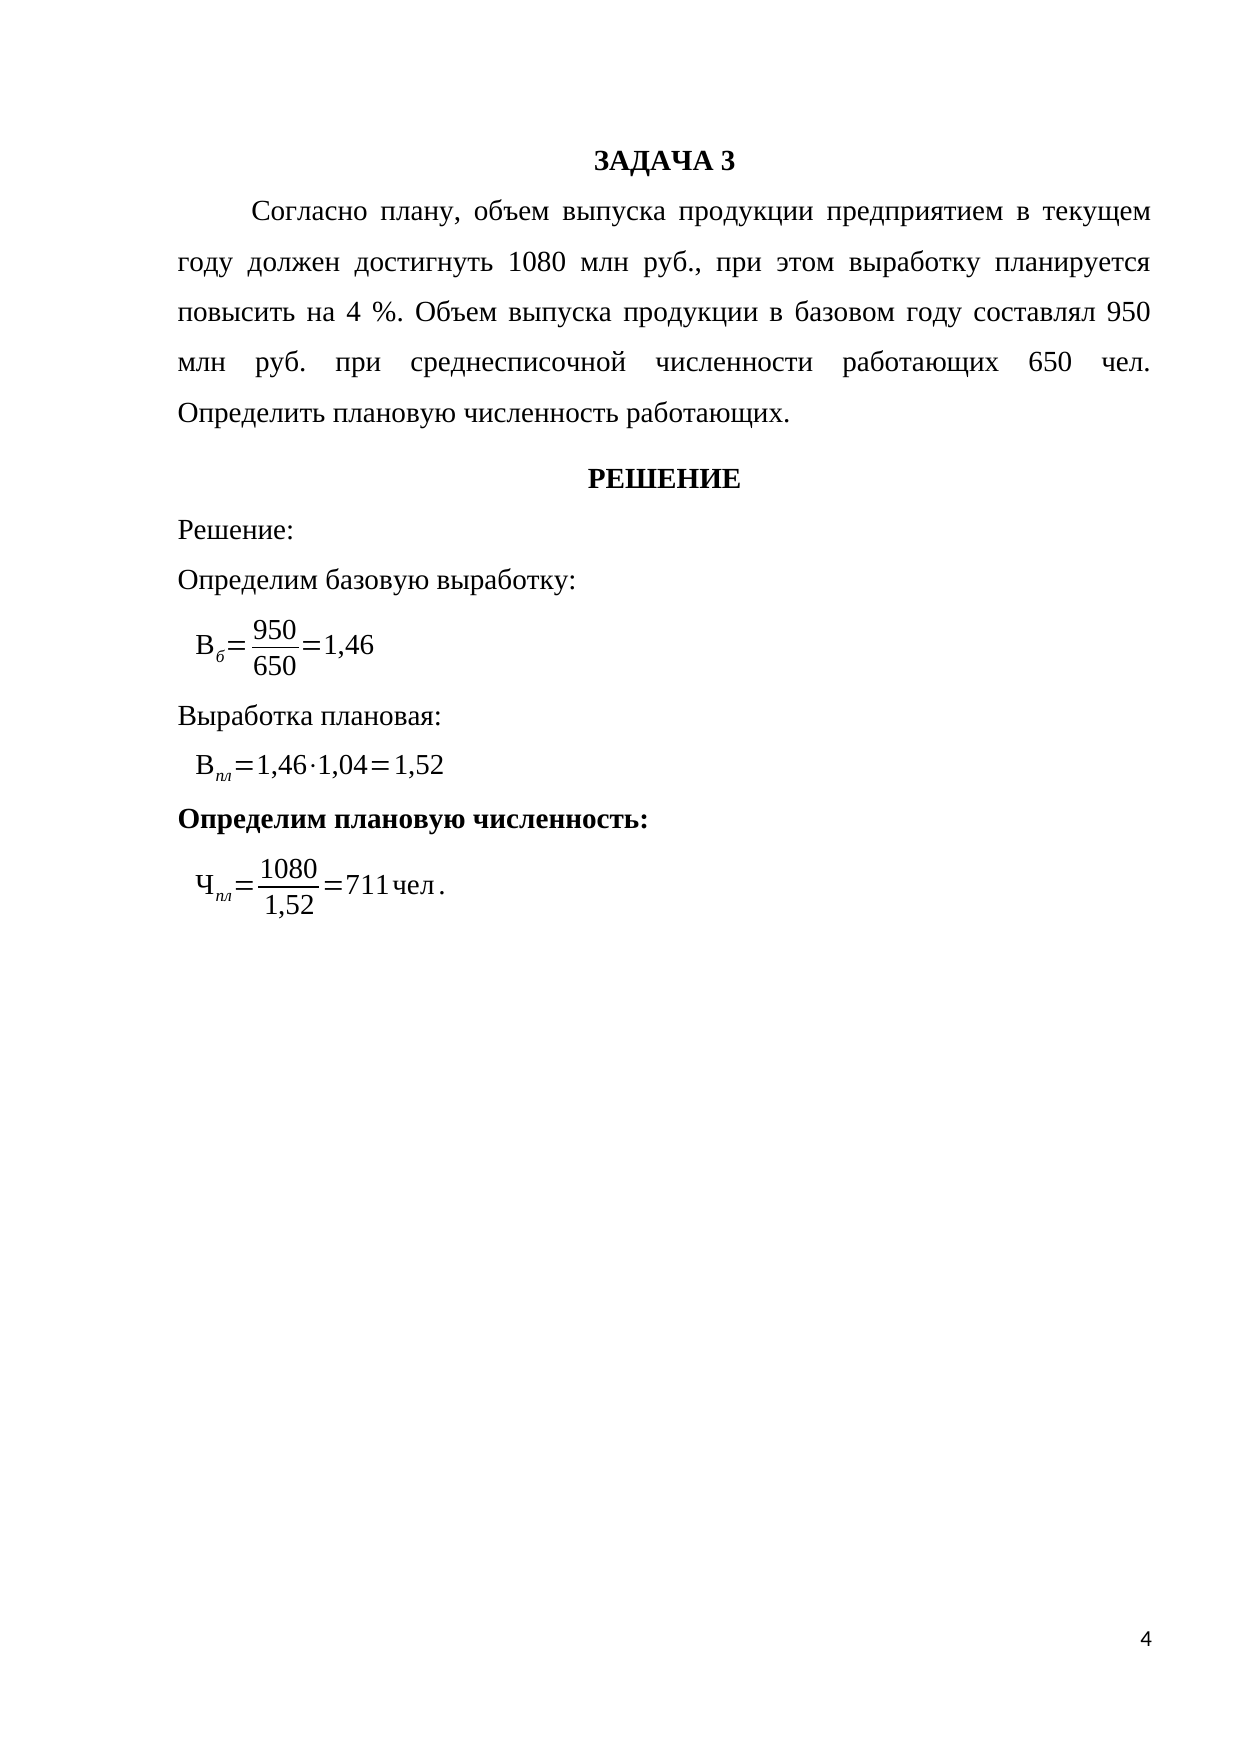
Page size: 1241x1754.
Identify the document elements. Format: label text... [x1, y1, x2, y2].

text Определим базовую выработку: [177, 562, 1152, 596]
text Согласно плану, объем выпуска продукции предприятием в текущем году должен достигнуть 1080 млн руб., при этом выработку планируется повысить на 4 %. Объем выпуска продукции в базовом году составлял 950 млн руб. при среднесписочной численности работающих 650 чел. Определить плановую численность работающих. [177, 193, 1152, 428]
text Решение: [177, 512, 1152, 546]
subtitle ЗАДАЧА 3 [177, 143, 1152, 177]
text Выработка плановая: [177, 698, 1152, 732]
text РЕШЕНИЕ [177, 462, 1152, 495]
text Определим плановую численность: [177, 802, 1152, 835]
